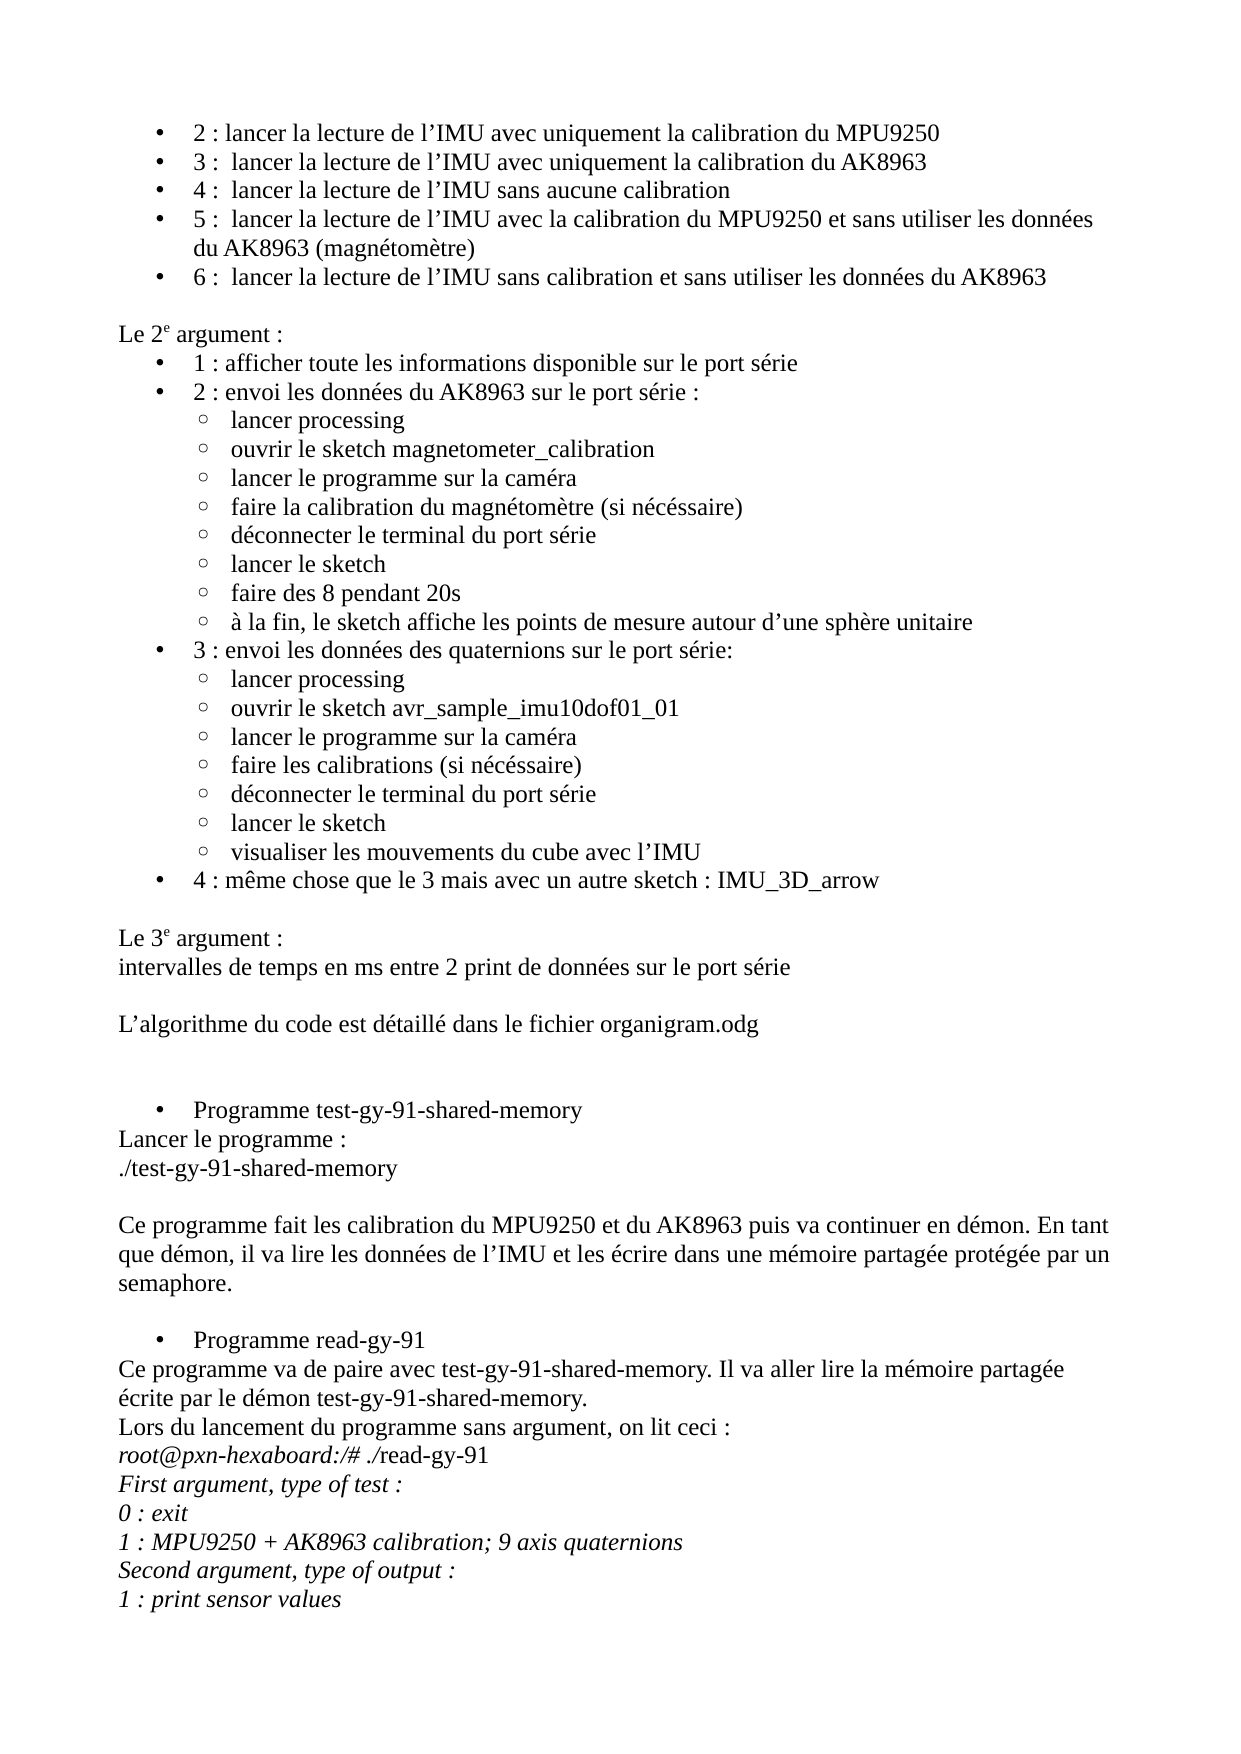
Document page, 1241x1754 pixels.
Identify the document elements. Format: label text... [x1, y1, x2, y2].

list lancer le sketch [193, 808, 1122, 837]
list 6 : lancer la lecture de l’IMU sans calibration et sans utiliser les données du AK8963 [156, 262, 1122, 291]
text Le 2e argument : [118, 319, 1122, 348]
list visualiser les mouvements du cube avec l’IMU [193, 837, 1122, 866]
list Programme read-gy-91 [156, 1326, 1122, 1354]
text First argument, type of test : [118, 1469, 1122, 1498]
text Second argument, type of output : [118, 1556, 1122, 1584]
list lancer le sketch [193, 549, 1122, 578]
list déconnecter le terminal du port série [193, 521, 1122, 549]
list 1 : afficher toute les informations disponible sur le port série [156, 348, 1122, 377]
text root@pxn-hexaboard:/# ./read-gy-91 [118, 1441, 1122, 1469]
text 0 : exit [118, 1498, 1122, 1527]
list 4 : même chose que le 3 mais avec un autre sketch : IMU_3D_arrow [156, 866, 1122, 894]
list 2 : lancer la lecture de l’IMU avec uniquement la calibration du MPU9250 [156, 118, 1122, 147]
text Le 3e argument : [118, 923, 1122, 952]
list à la fin, le sketch affiche les points de mesure autour d’une sphère unitaire [193, 607, 1122, 636]
list 5 : lancer la lecture de l’IMU avec la calibration du MPU9250 et sans utiliser les données du AK8963 (magnétomètre) [156, 204, 1122, 262]
text Ce programme va de paire avec test-gy-91-shared-memory. Il va aller lire la mémoire partagée écrite par le démon test-gy-91-shared-memory. [118, 1354, 1122, 1412]
list Programme test-gy-91-shared-memory [156, 1096, 1122, 1124]
list lancer processing [193, 664, 1122, 693]
list 4 : lancer la lecture de l’IMU sans aucune calibration [156, 176, 1122, 204]
list ouvrir le sketch magnetometer_calibration [193, 434, 1122, 463]
list lancer le programme sur la caméra [193, 722, 1122, 751]
list 3 : lancer la lecture de l’IMU avec uniquement la calibration du AK8963 [156, 147, 1122, 176]
text Lors du lancement du programme sans argument, on lit ceci : [118, 1412, 1122, 1441]
list 3 : envoi les données des quaternions sur le port série: [156, 636, 1122, 664]
text Lancer le programme : [118, 1124, 1122, 1153]
list faire les calibrations (si nécéssaire) [193, 751, 1122, 779]
list ouvrir le sketch avr_sample_imu10dof01_01 [193, 693, 1122, 722]
list lancer processing [193, 406, 1122, 434]
text L’algorithme du code est détaillé dans le fichier organigram.odg [118, 1009, 1122, 1038]
list 2 : envoi les données du AK8963 sur le port série : [156, 377, 1122, 406]
list faire des 8 pendant 20s [193, 578, 1122, 607]
text Ce programme fait les calibration du MPU9250 et du AK8963 puis va continuer en démon. En tant que démon, il va lire les données de l’IMU et les écrire dans une mémoire partagée protégée par un semaphore. [118, 1211, 1122, 1297]
list faire la calibration du magnétomètre (si nécéssaire) [193, 492, 1122, 521]
list lancer le programme sur la caméra [193, 463, 1122, 492]
text 1 : print sensor values [118, 1584, 1122, 1613]
list déconnecter le terminal du port série [193, 779, 1122, 808]
text intervalles de temps en ms entre 2 print de données sur le port série [118, 952, 1122, 981]
text 1 : MPU9250 + AK8963 calibration; 9 axis quaternions [118, 1527, 1122, 1556]
text ./test-gy-91-shared-memory [118, 1153, 1122, 1182]
